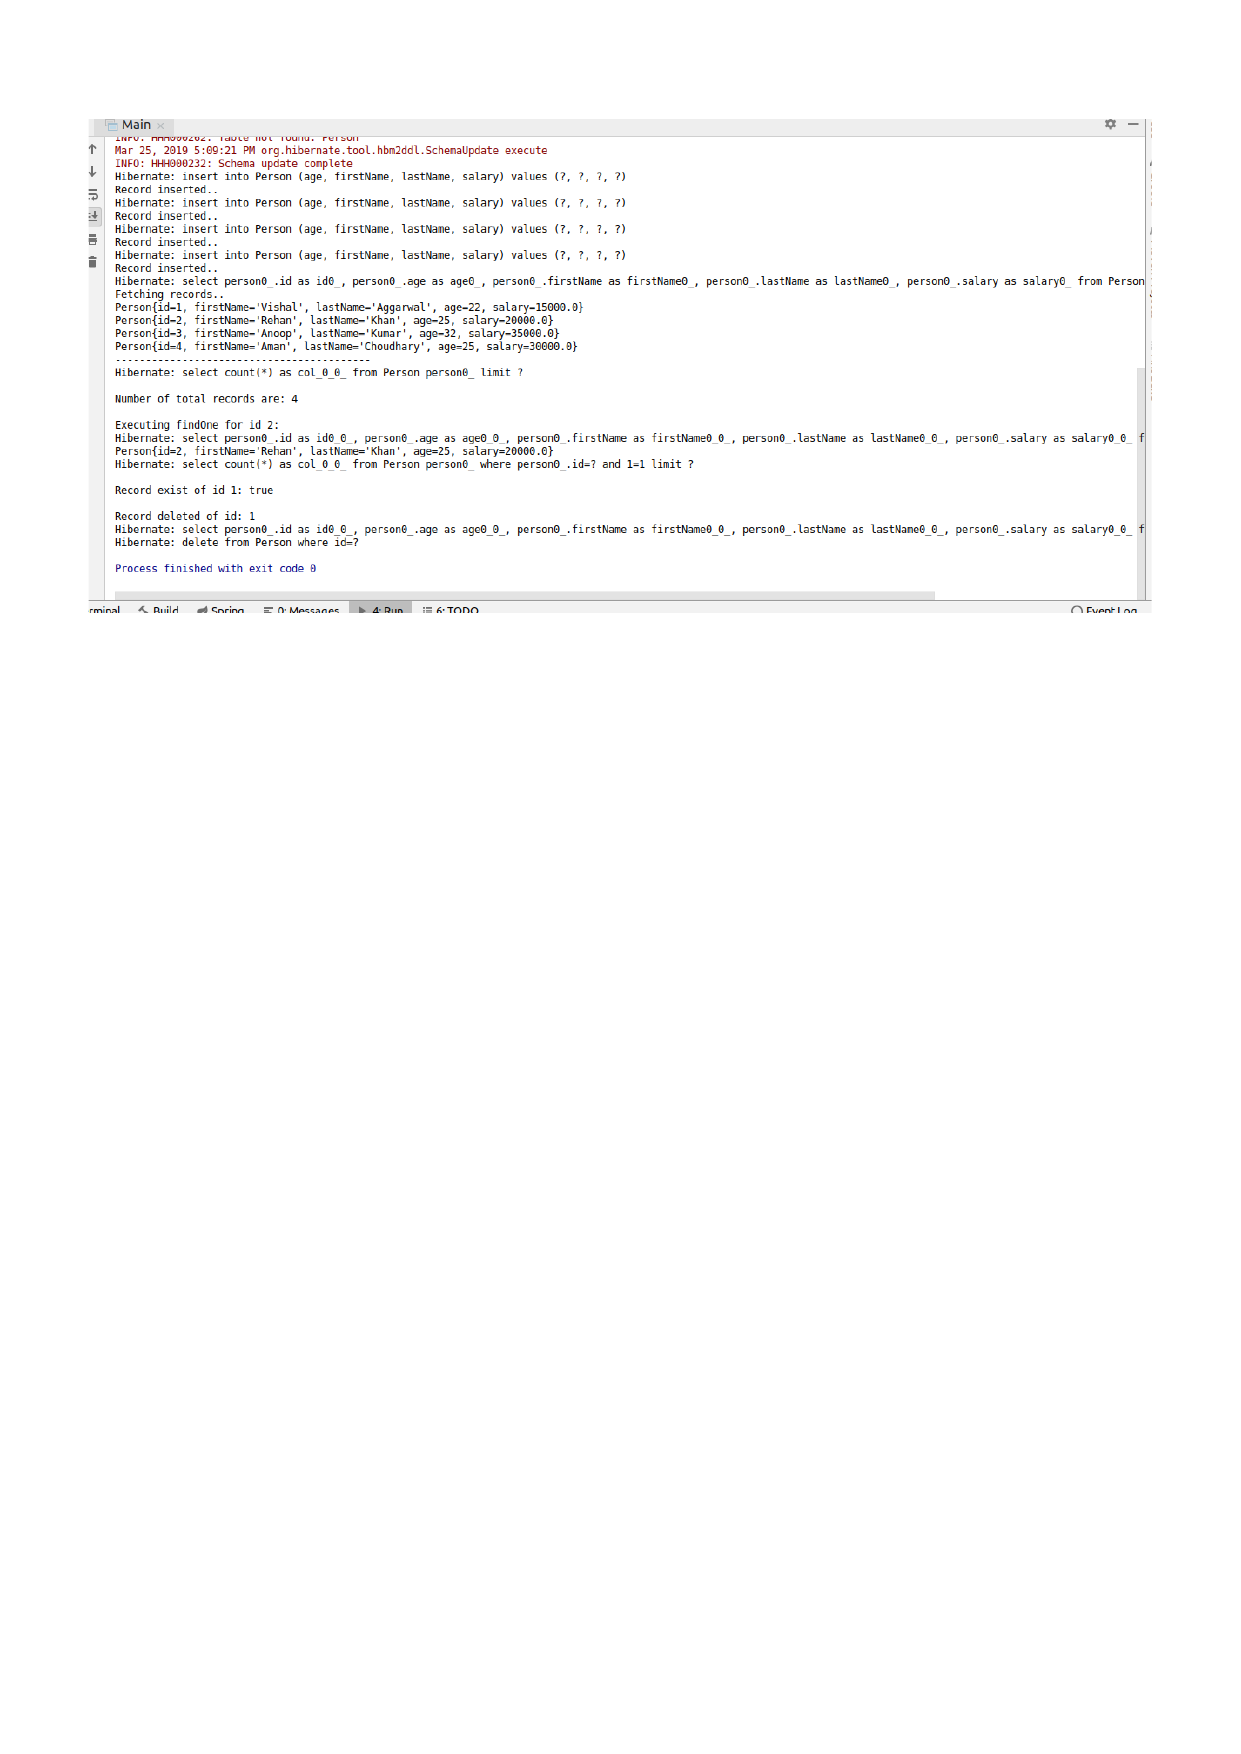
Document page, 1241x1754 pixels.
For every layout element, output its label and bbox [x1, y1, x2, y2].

picture [88, 119, 1152, 613]
